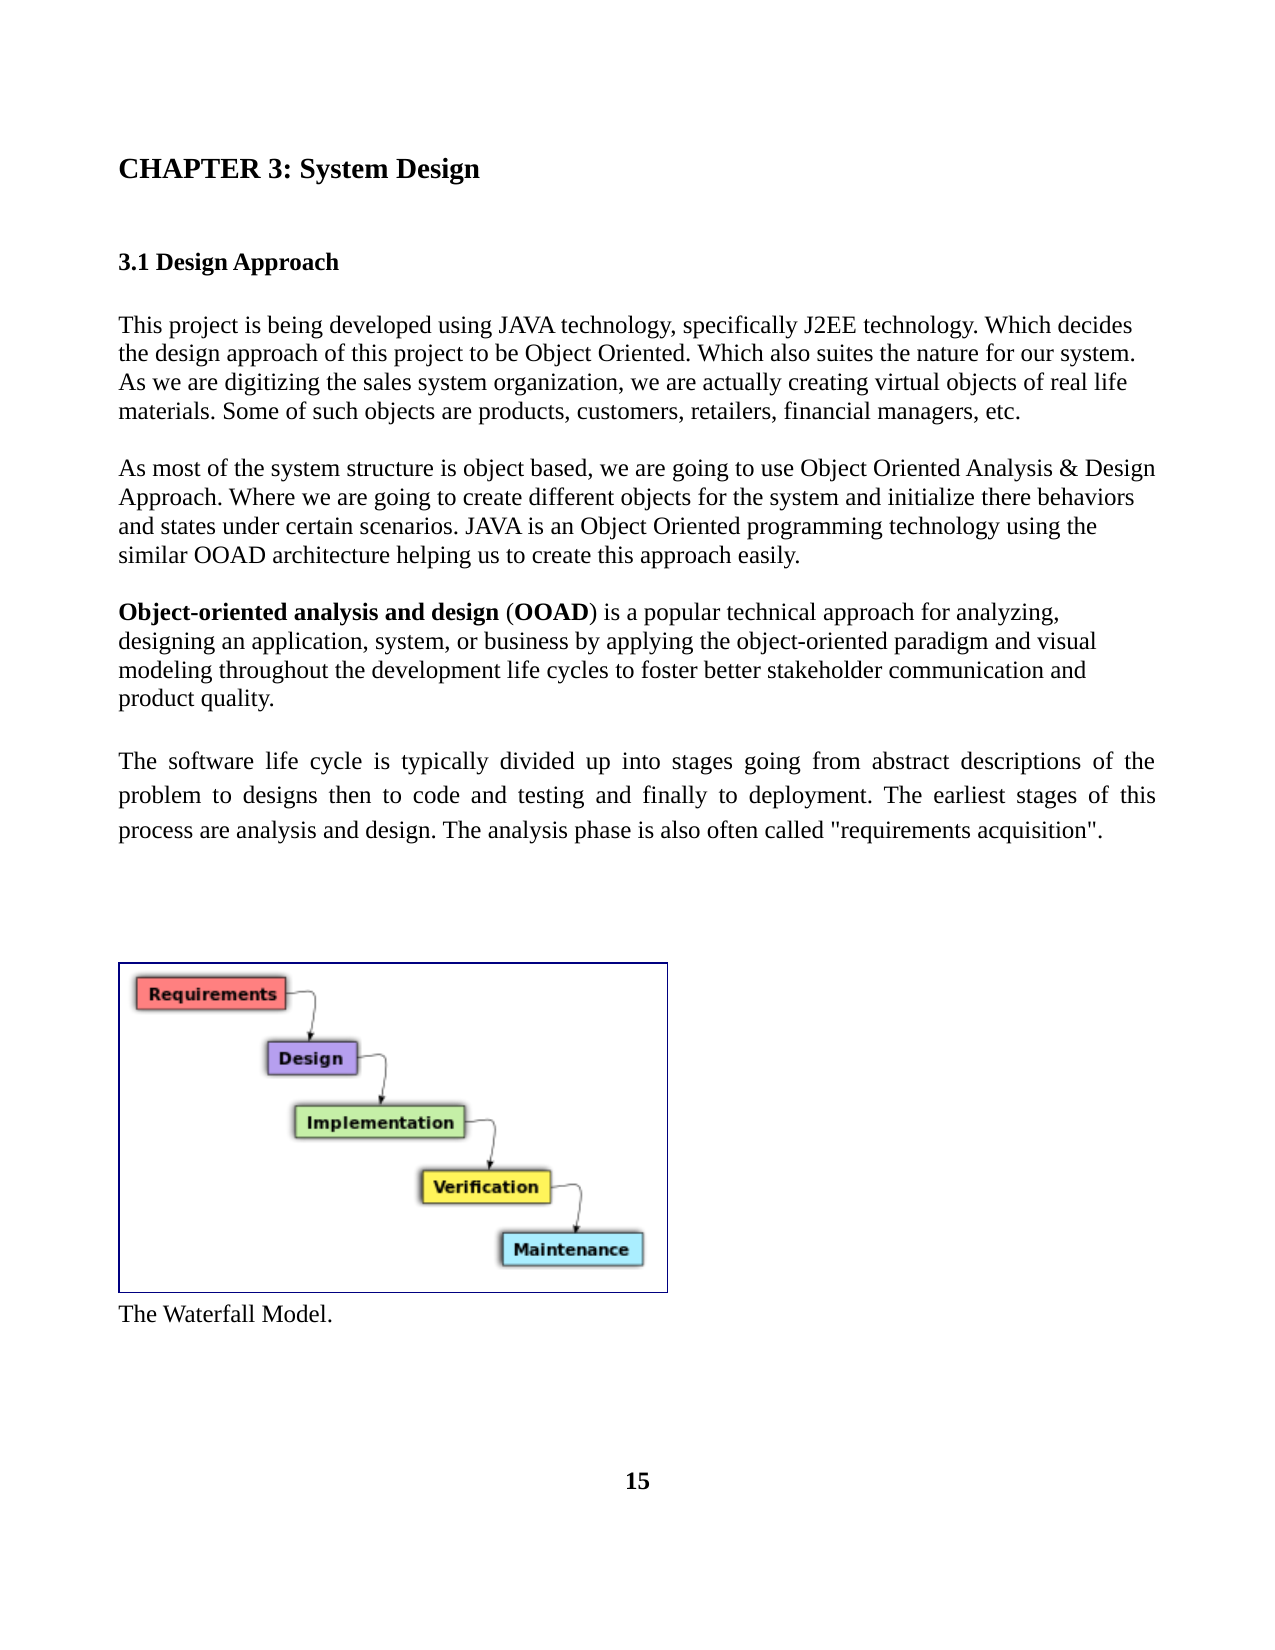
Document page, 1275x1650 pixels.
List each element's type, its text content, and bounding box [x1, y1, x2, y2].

text As most of the system structure is object based, we are going to use Object Oriented Analysis & Design Approach. Where we are going to create different objects for the system and initialize there behaviors and states under certain scenarios. JAVA is an Object Oriented programming technology using the similar OOAD architecture helping us to create this approach easily. [118, 453, 1157, 568]
text This project is being developed using JAVA technology, specifically J2EE technology. Which decides the design approach of this project to be Object Oriented. Which also suites the nature for our system. As we are digitizing the sales system organization, we are actually creating virtual objects of real life materials. Some of such objects are products, customers, retailers, financial managers, etc. [118, 310, 1157, 425]
text 3.1 Design Approach [118, 247, 1157, 276]
text The Waterfall Model. [118, 1299, 1157, 1328]
text The software life cycle is typically divided up into stages going from abstract descriptions of the problem to designs then to code and testing and finally to deployment. The earliest stages of this process are analysis and design. The analysis phase is also often called "requirements acquisition". [118, 746, 1157, 843]
picture [120, 964, 667, 1292]
text CHAPTER 3: System Design [118, 152, 1157, 185]
text 15 [118, 1466, 1157, 1495]
text Object-oriented analysis and design (OOAD) is a popular technical approach for analyzing, designing an application, system, or business by applying the object-oriented paradigm and visual modeling throughout the development life cycles to foster better stakeholder communication and product quality. [118, 597, 1157, 712]
